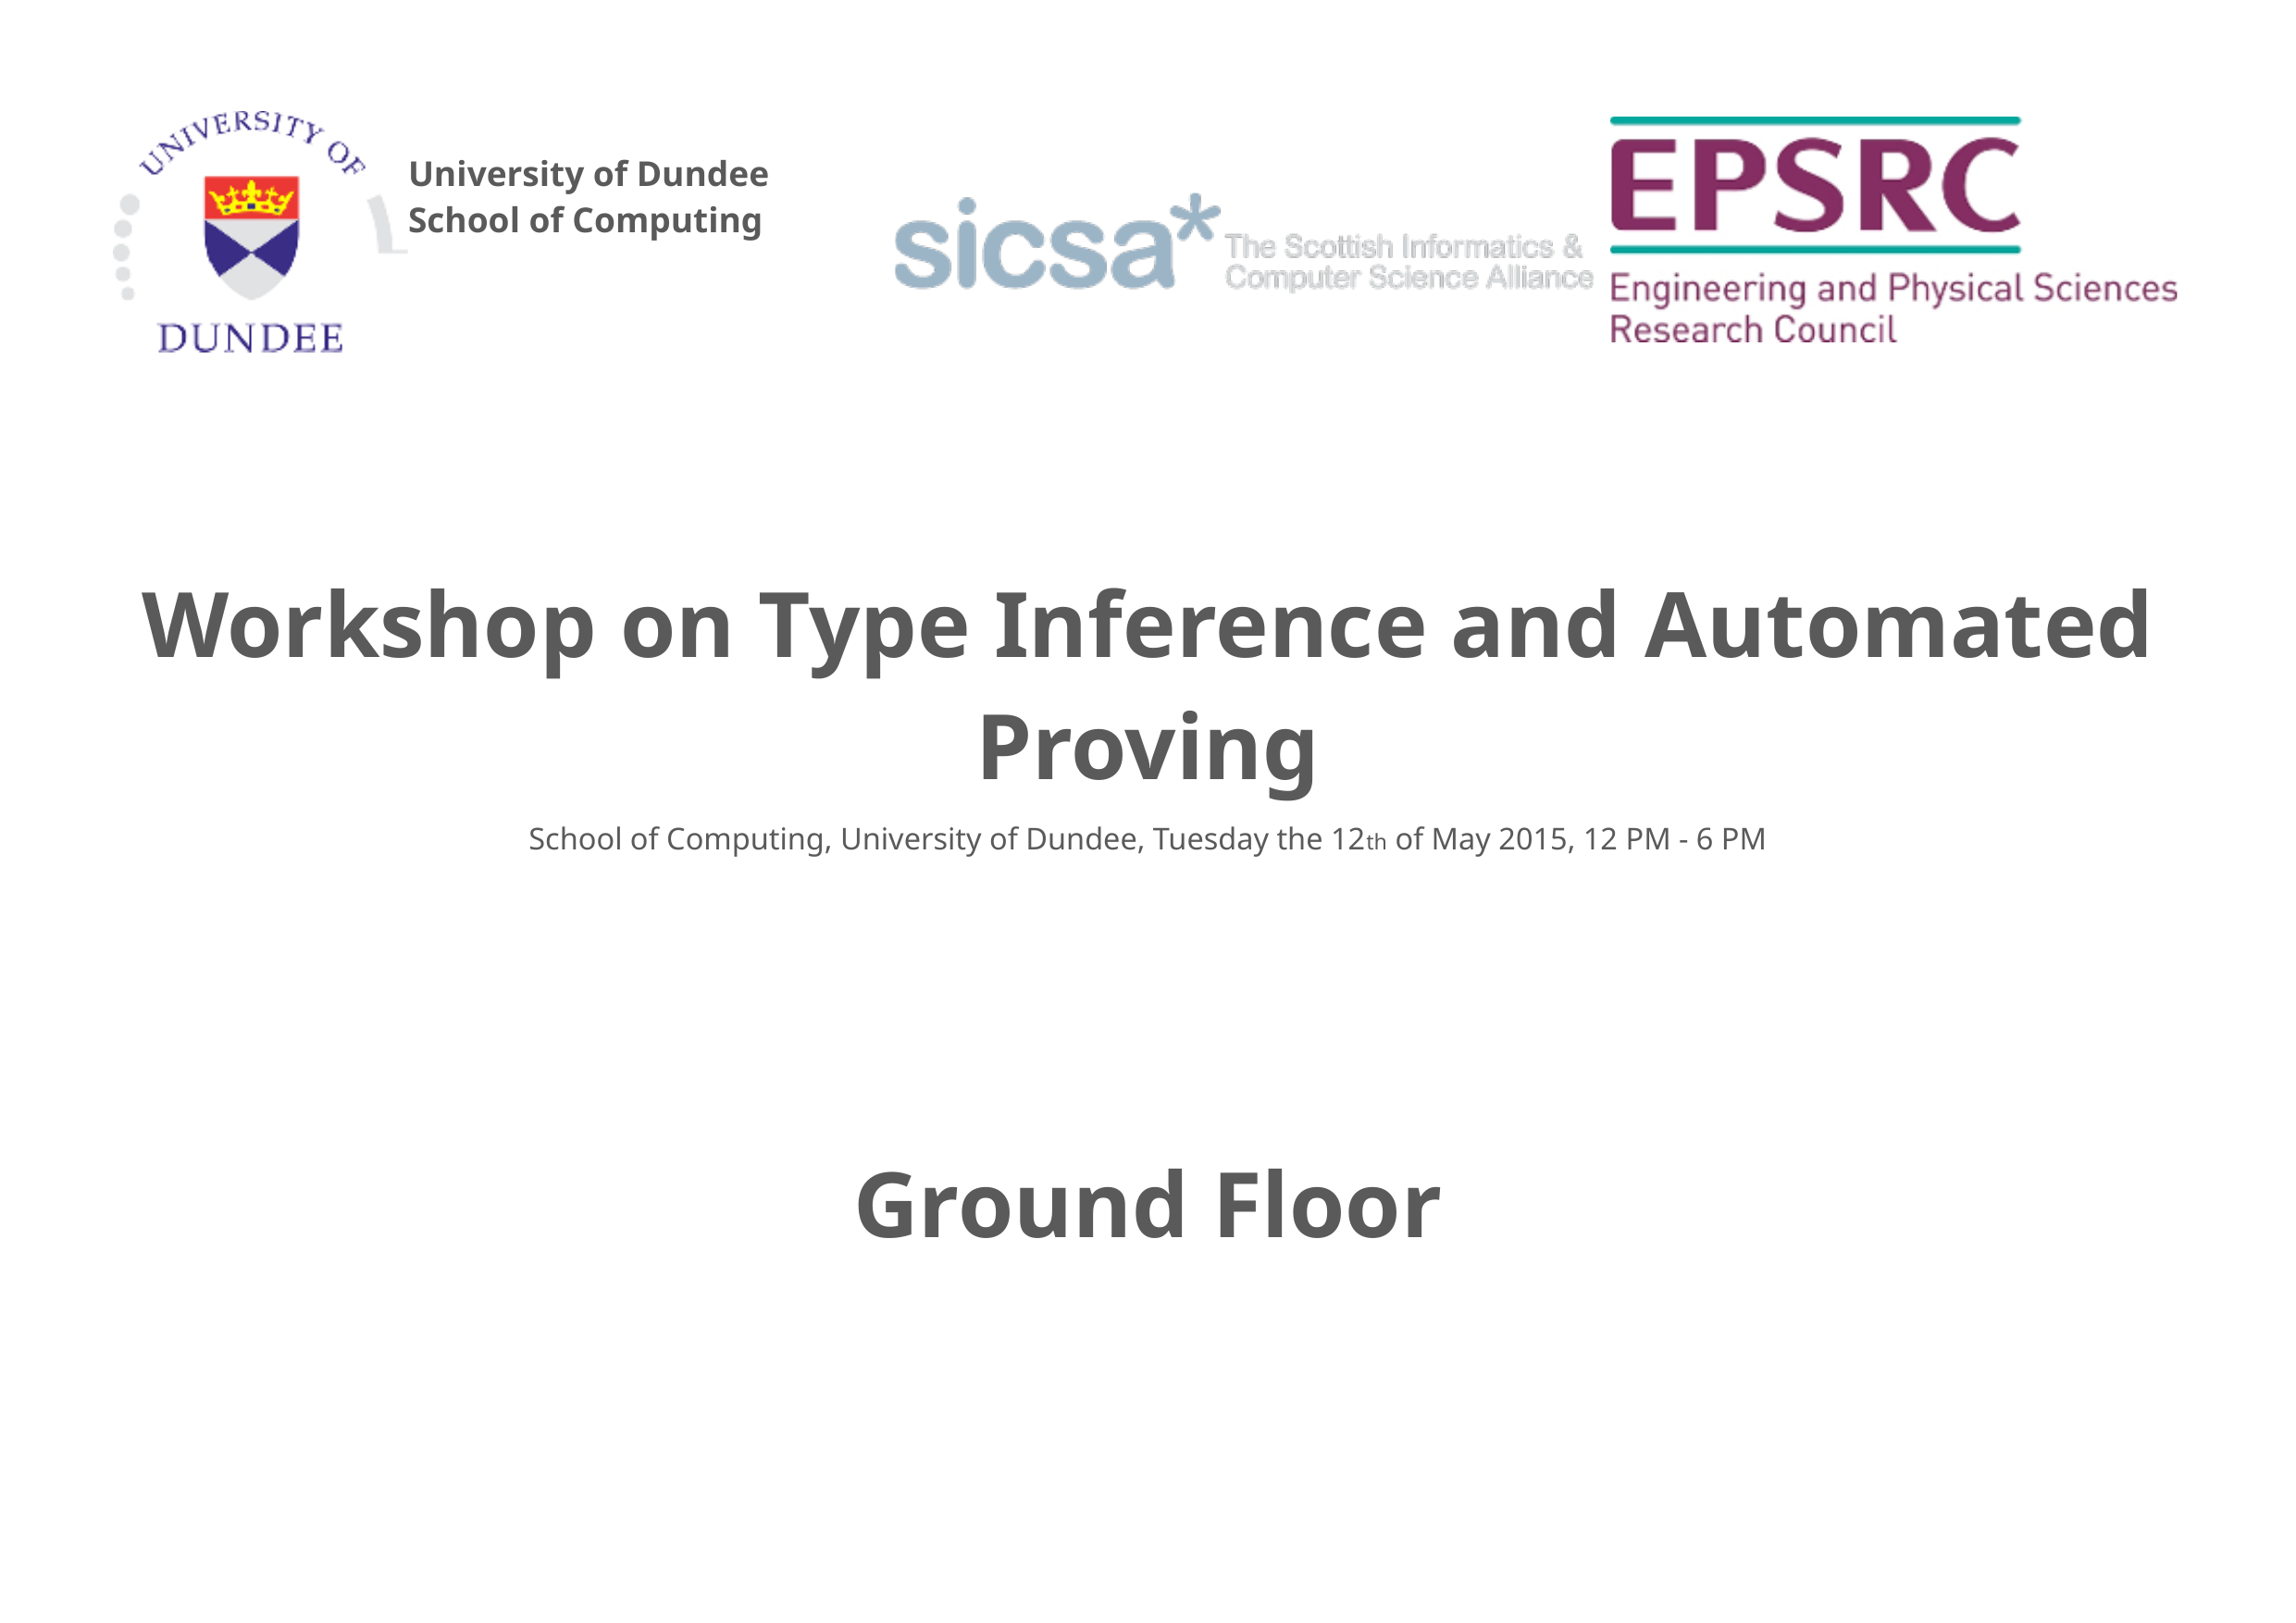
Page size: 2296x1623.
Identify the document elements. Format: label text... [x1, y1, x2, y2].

subtitle University of Dundee School of Computing [408, 149, 829, 242]
text School of Computing, University of Dundee, Tuesday the 12th of May 2015, 12 PM - 6 PM [109, 818, 2186, 859]
subtitle Ground Floor [109, 1141, 2186, 1264]
subtitle [2178, 149, 2186, 242]
picture [113, 111, 408, 353]
subtitle Workshop on Type Inference and Automated Proving [109, 561, 2186, 806]
picture [829, 117, 2178, 342]
